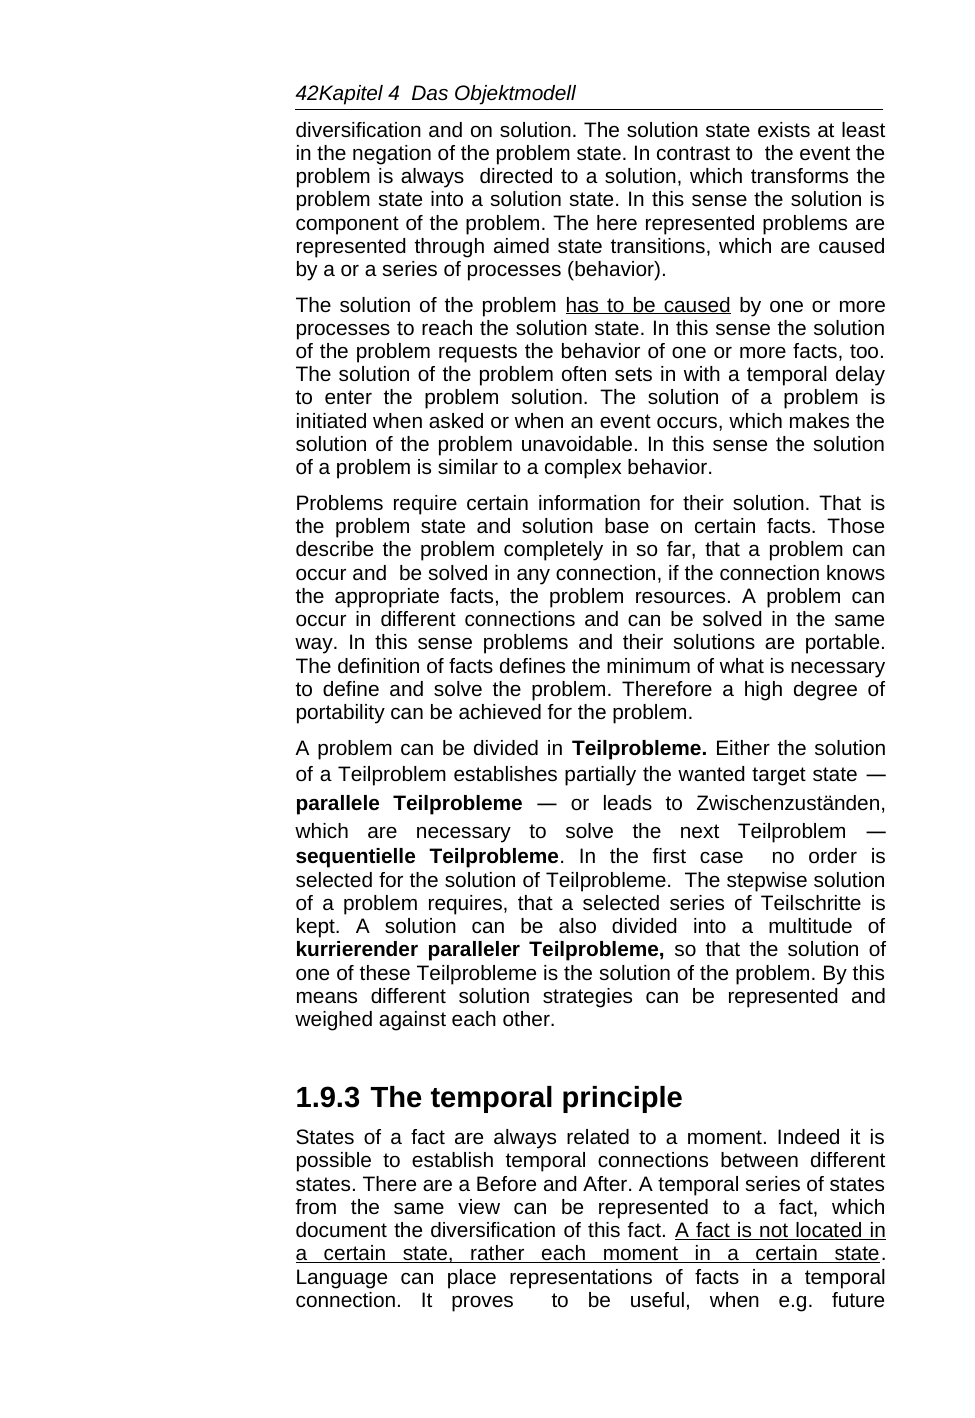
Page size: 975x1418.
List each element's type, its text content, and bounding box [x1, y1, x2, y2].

text Problems require certain information for their solution. That is the problem state and solution base on certain facts. Those describe the problem completely in so far, that a problem can occur and be solved in any connection, if the connection knows the appropriate facts, the problem resources. A problem can occur in different connections and can be solved in the same way. In this sense problems and their solutions are portable. The definition of facts defines the minimum of what is necessary to define and solve the problem. Therefore a high degree of portability can be achieved for the problem. [295, 492, 886, 724]
text States of a fact are always related to a moment. Indeed it is possible to establish temporal connections between different states. There are a Before and After. A temporal series of states from the same view can be represented to a fact, which document the diversification of this fact. A fact is not located in a certain state, rather each moment in a certain state. Language can place representations of facts in a temporal connection. It proves to be useful, when e.g. future [295, 1126, 886, 1312]
text diversification and on solution. The solution state exists at least in the negation of the problem state. In contrast to the event the problem is always directed to a solution, which transforms the problem state into a solution state. In this sense the solution is component of the problem. The here represented problems are represented through aimed state transitions, which are caused by a or a series of processes (behavior). [295, 118, 886, 281]
subtitle The temporal principle [295, 1081, 886, 1113]
text A problem can be divided in Teilprobleme. Either the solution of a Teilproblem establishes partially the wanted target state — parallele Teilprobleme — or leads to Zwischenzuständen, which are necessary to solve the next Teilproblem — sequentielle Teilprobleme. In the first case no order is selected for the solution of Teilprobleme. The stepwise solution of a problem requires, that a selected series of Teilschritte is kept. A solution can be also divided into a multitude of kurrierender paralleler Teilprobleme, so that the solution of one of these Teilprobleme is the solution of the problem. By this means different solution strategies can be represented and weighed against each other. [295, 736, 886, 1031]
text The solution of the problem has to be caused by one or more processes to reach the solution state. In this sense the solution of the problem requests the behavior of one or more facts, too. The solution of the problem often sets in with a temporal delay to enter the problem solution. The solution of a problem is initiated when asked or when an event occurs, which makes the solution of the problem unavoidable. In this sense the solution of a problem is similar to a complex behavior. [295, 293, 886, 479]
